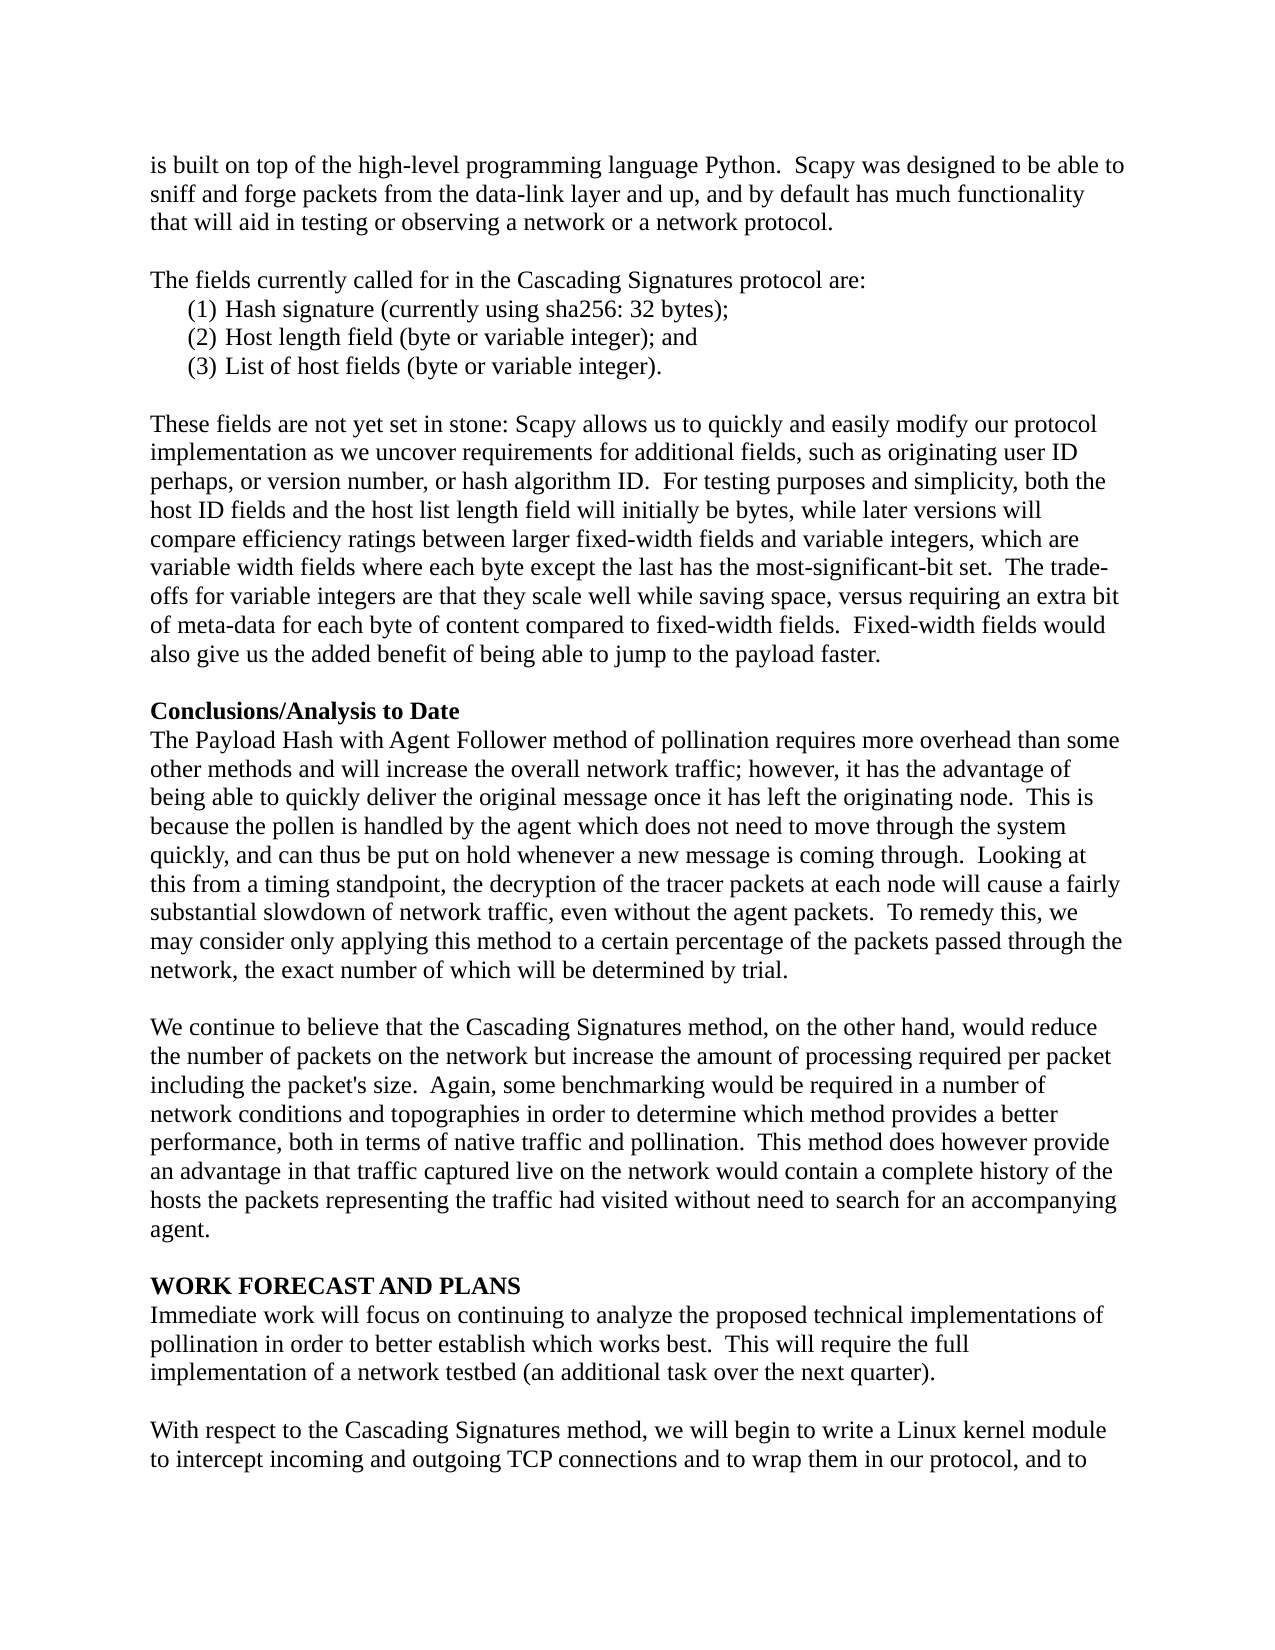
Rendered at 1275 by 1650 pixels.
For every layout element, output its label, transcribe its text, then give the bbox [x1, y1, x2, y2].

text The Payload Hash with Agent Follower method of pollination requires more overhead than some other methods and will increase the overall network traffic; however, it has the advantage of being able to quickly deliver the original message once it has left the originating node. This is because the pollen is handled by the agent which does not need to move through the system quickly, and can thus be put on hold whenever a new message is coming through. Looking at this from a timing standpoint, the decryption of the tracer packets at each node will cause a fairly substantial slowdown of network traffic, even without the agent packets. To remedy this, we may consider only applying this method to a certain percentage of the packets passed through the network, the exact number of which will be determined by trial. [150, 725, 1125, 984]
text WORK FORECAST AND PLANS [150, 1271, 1125, 1300]
list List of host fields (byte or variable integer). [187, 351, 1125, 380]
text Conclusions/Analysis to Date [150, 696, 1125, 725]
list Hash signature (currently using sha256: 32 bytes); [187, 294, 1125, 322]
text With respect to the Cascading Signatures method, we will begin to write a Linux kernel module to intercept incoming and outgoing TCP connections and to wrap them in our protocol, and to [150, 1415, 1125, 1472]
text These fields are not yet set in stone: Scapy allows us to quickly and easily modify our protocol implementation as we uncover requirements for additional fields, such as originating user ID perhaps, or version number, or hash algorithm ID. For testing purposes and simplicity, both the host ID fields and the host list length field will initially be bytes, while later versions will compare efficiency ratings between larger fixed-width fields and variable integers, which are variable width fields where each byte except the last has the most-significant-bit set. The trade-offs for variable integers are that they scale well while saving space, versus requiring an extra bit of meta-data for each byte of content compared to fixed-width fields. Fixed-width fields would also give us the added benefit of being able to jump to the payload faster. [150, 409, 1125, 667]
text We continue to believe that the Cascading Signatures method, on the other hand, would reduce the number of packets on the network but increase the amount of processing required per packet including the packet's size. Again, some benchmarking would be required in a number of network conditions and topographies in order to determine which method provides a better performance, both in terms of native traffic and pollination. This method does however provide an advantage in that traffic captured live on the network would contain a complete history of the hosts the packets representing the traffic had visited without need to search for an accompanying agent. [150, 1012, 1125, 1242]
text The fields currently called for in the Cascading Signatures protocol are: [150, 265, 1125, 294]
text Immediate work will focus on continuing to analyze the proposed technical implementations of pollination in order to better establish which works best. This will require the full implementation of a network testbed (an additional task over the next quarter). [150, 1300, 1125, 1386]
list Host length field (byte or variable integer); and [187, 322, 1125, 351]
text is built on top of the high-level programming language Python. Scapy was designed to be able to sniff and forge packets from the data-link layer and up, and by default has much functionality that will aid in testing or observing a network or a network protocol. [150, 150, 1125, 236]
